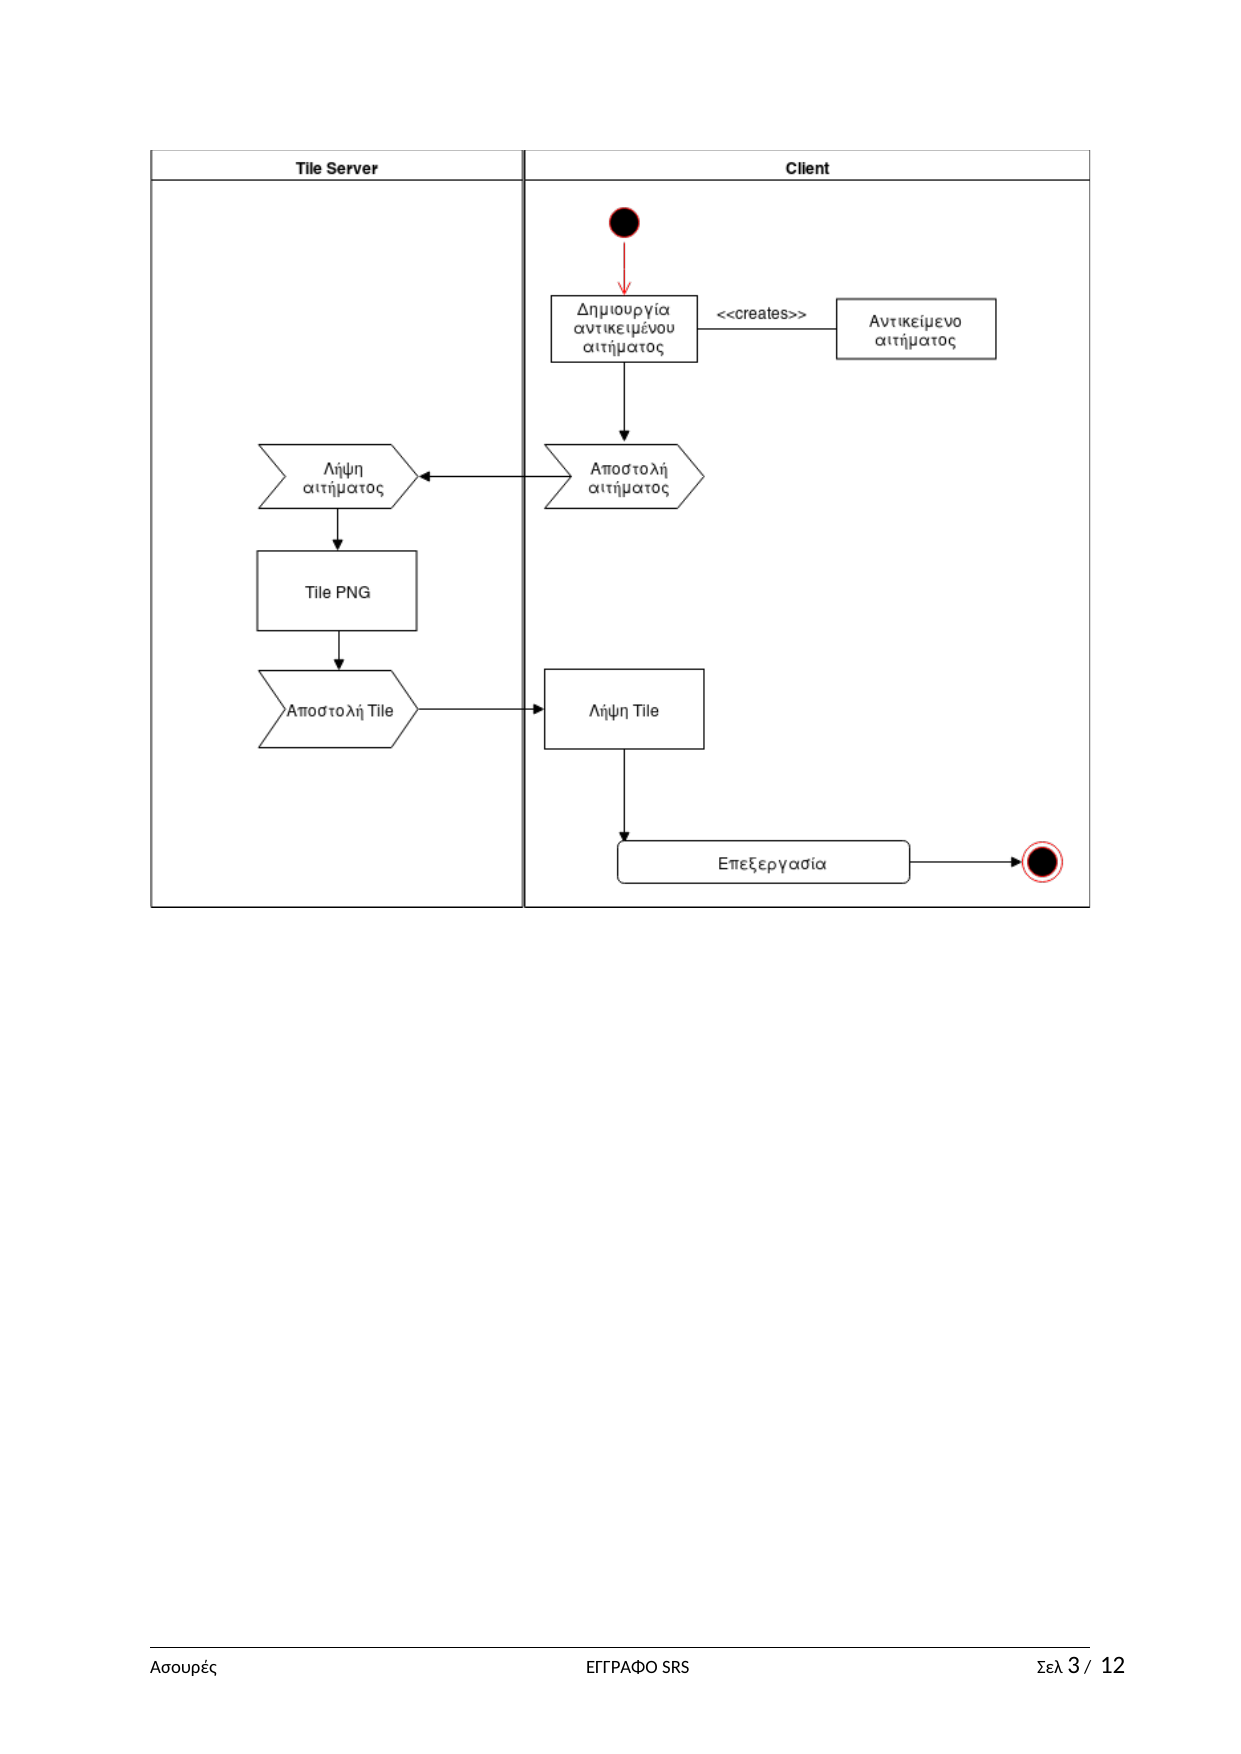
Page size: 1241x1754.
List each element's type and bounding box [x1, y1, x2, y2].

picture [150, 150, 1091, 908]
